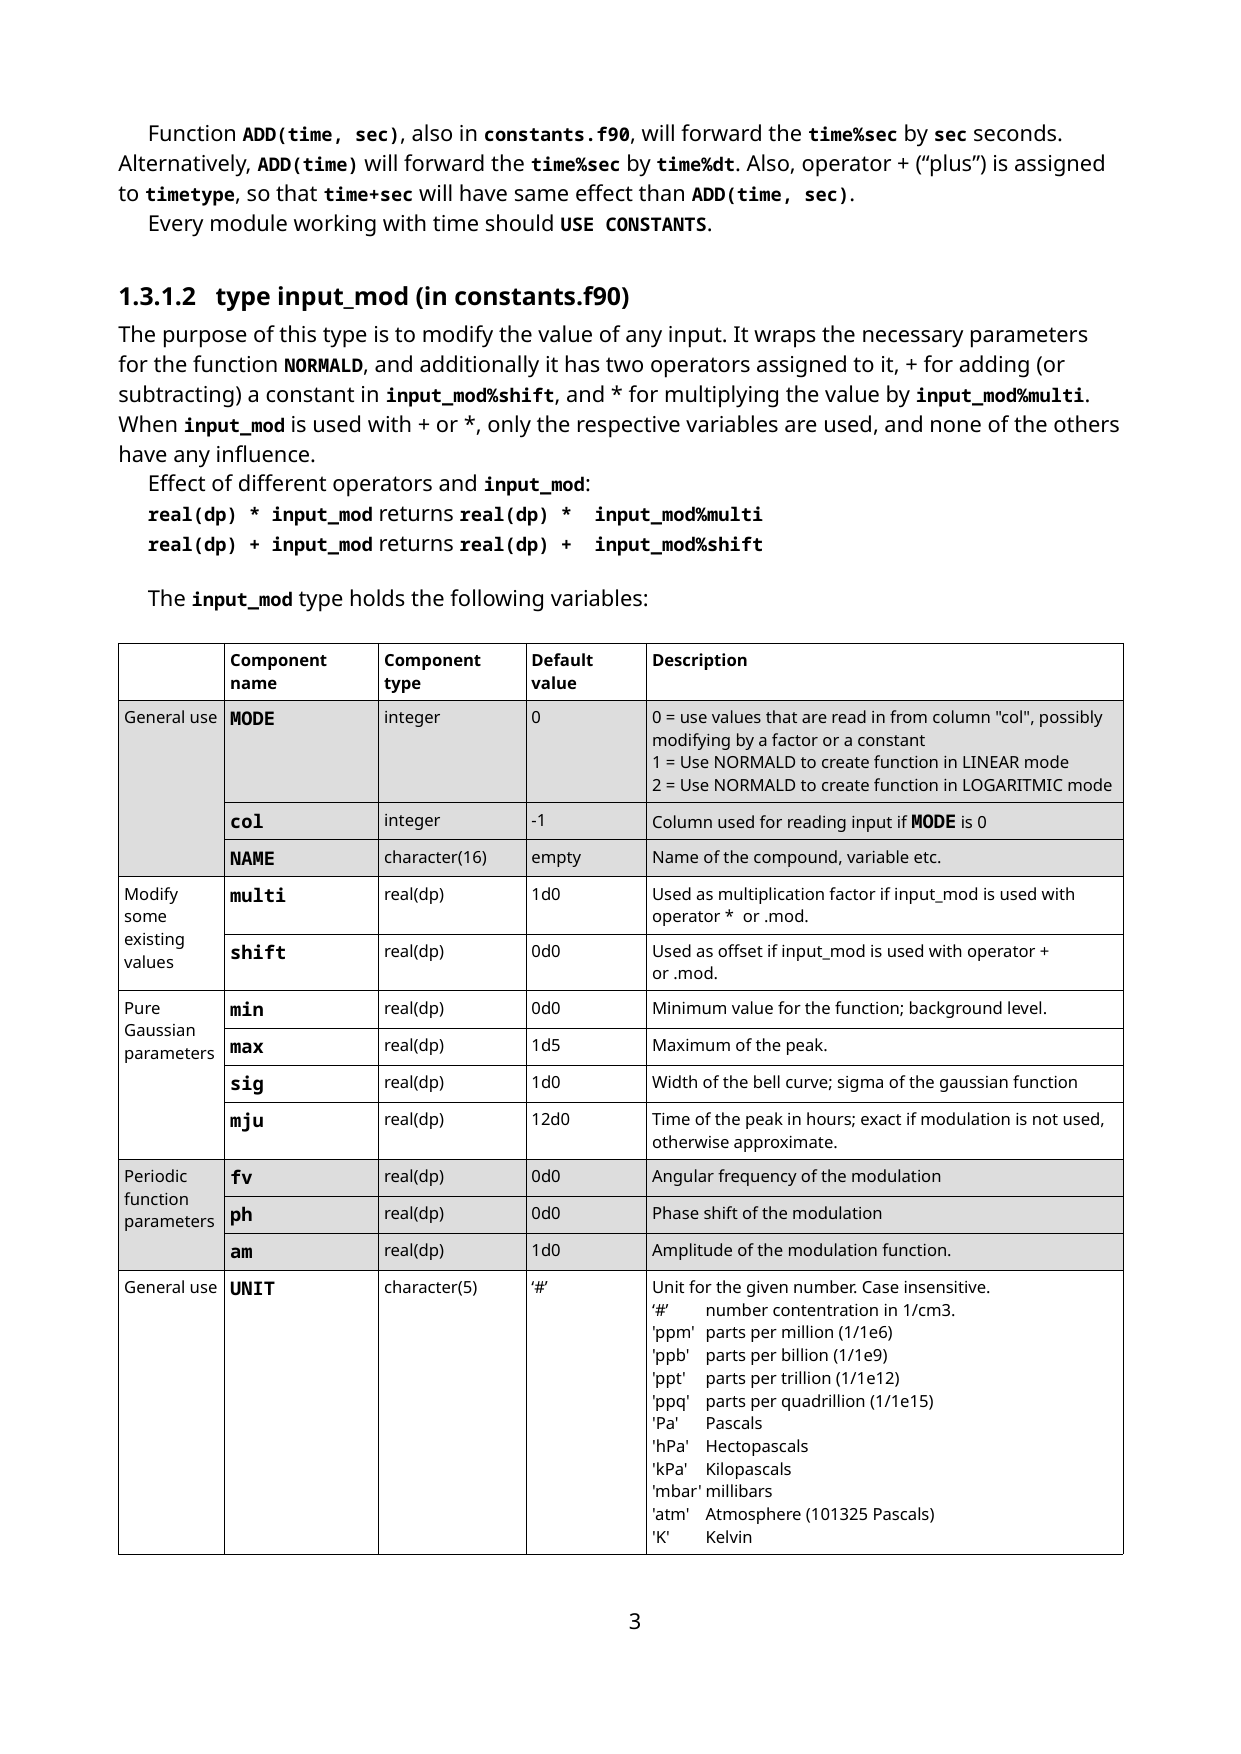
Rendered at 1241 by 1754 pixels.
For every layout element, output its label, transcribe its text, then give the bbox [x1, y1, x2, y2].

table_header Default value [527, 644, 646, 700]
table_cell real(dp) [379, 1066, 526, 1102]
table_header Component type [379, 644, 526, 700]
table_cell Phase shift of the modulation [647, 1197, 1123, 1233]
table_cell Modify some existing values [119, 877, 224, 990]
table_cell max [225, 1029, 378, 1064]
table_cell real(dp) [379, 1103, 526, 1159]
text Function ADD(time, sec), also in constants.f90, will forward the time%sec by sec seconds. Alternatively, ADD(time) will forward the time%sec by time%dt. Also, operator + (“plus”) is assigned to timetype, so that time+sec will have same effect than ADD(time, sec). [118, 118, 1122, 207]
text The input_mod type holds the following variables: [118, 583, 1122, 613]
table_cell Width of the bell curve; sigma of the gaussian function [647, 1066, 1123, 1102]
table_header Description [647, 644, 1123, 700]
table_cell Time of the peak in hours; exact if modulation is not used, otherwise approximate. [647, 1103, 1123, 1159]
table_cell Pure Gaussian parameters [119, 991, 224, 1159]
table_cell fv [225, 1160, 378, 1196]
text Every module working with time should USE CONSTANTS. [118, 207, 1122, 237]
table_cell Angular frequency of the modulation [647, 1160, 1123, 1196]
table_cell General use [119, 1271, 224, 1554]
text real(dp) + input_mod returns real(dp) + input_mod%shift [118, 528, 1122, 558]
table_cell mju [225, 1103, 378, 1159]
table_cell 1d0 [527, 1066, 646, 1102]
table_cell real(dp) [379, 877, 526, 933]
table_cell col [225, 803, 378, 839]
table_cell empty [527, 840, 646, 876]
table_cell 0d0 [527, 991, 646, 1027]
text The purpose of this type is to modify the value of any input. It wraps the necessary parameters for the function NORMALD, and additionally it has two operators assigned to it, + for adding (or subtracting) a constant in input_mod%shift, and * for multiplying the value by input_mod%multi. When input_mod is used with + or *, only the respective variables are used, and none of the others have any influence. [118, 319, 1122, 468]
table_cell Unit for the given number. Case insensitive. ‘#’ number contentration in 1/cm3. 'ppm' parts per million (1/1e6) 'ppb' parts per billion (1/1e9) 'ppt' parts per trillion (1/1e12) 'ppq' parts per quadrillion (1/1e15) 'Pa' Pascals 'hPa' Hectopascals 'kPa' Kilopascals 'mbar' millibars 'atm' Atmosphere (101325 Pascals) 'K' Kelvin [647, 1271, 1123, 1554]
table_cell Maximum of the peak. [647, 1029, 1123, 1064]
table_cell Periodic function parameters [119, 1160, 224, 1270]
table_cell Minimum value for the function; background level. [647, 991, 1123, 1027]
table_cell real(dp) [379, 1029, 526, 1064]
table_cell integer [379, 701, 526, 802]
table_cell NAME [225, 840, 378, 876]
subtitle type input_mod (in constants.f90) [118, 279, 1122, 313]
table_cell multi [225, 877, 378, 933]
table_cell 1d0 [527, 877, 646, 933]
table_cell 1d0 [527, 1234, 646, 1270]
table_cell MODE [225, 701, 378, 802]
table_cell shift [225, 935, 378, 990]
table_header [119, 644, 224, 700]
table_cell character(5) [379, 1271, 526, 1554]
table_cell real(dp) [379, 991, 526, 1027]
table_cell real(dp) [379, 1160, 526, 1196]
table_cell 0d0 [527, 1197, 646, 1233]
table_cell real(dp) [379, 1234, 526, 1270]
table_header Component name [225, 644, 378, 700]
table_cell Name of the compound, variable etc. [647, 840, 1123, 876]
table_cell 12d0 [527, 1103, 646, 1159]
table_cell real(dp) [379, 935, 526, 990]
table_cell General use [119, 701, 224, 876]
text real(dp) * input_mod returns real(dp) * input_mod%multi [118, 498, 1122, 528]
table_cell ‘#’ [527, 1271, 646, 1554]
table_cell Amplitude of the modulation function. [647, 1234, 1123, 1270]
table_cell am [225, 1234, 378, 1270]
table_cell 0d0 [527, 1160, 646, 1196]
table_cell Column used for reading input if MODE is 0 [647, 803, 1123, 839]
table_cell Used as offset if input_mod is used with operator + or .mod. [647, 935, 1123, 990]
table_cell -1 [527, 803, 646, 839]
text Effect of different operators and input_mod: [118, 468, 1122, 498]
table_cell 0 [527, 701, 646, 802]
table_cell integer [379, 803, 526, 839]
table_cell min [225, 991, 378, 1027]
table_cell 0 = use values that are read in from column "col", possibly modifying by a factor or a constant 1 = Use NORMALD to create function in LINEAR mode 2 = Use NORMALD to create function in LOGARITMIC mode [647, 701, 1123, 802]
table_cell sig [225, 1066, 378, 1102]
table_cell 0d0 [527, 935, 646, 990]
table_cell ph [225, 1197, 378, 1233]
table_cell real(dp) [379, 1197, 526, 1233]
table_cell 1d5 [527, 1029, 646, 1064]
table_cell Used as multiplication factor if input_mod is used with operator * or .mod. [647, 877, 1123, 933]
table_cell UNIT [225, 1271, 378, 1554]
table_cell character(16) [379, 840, 526, 876]
